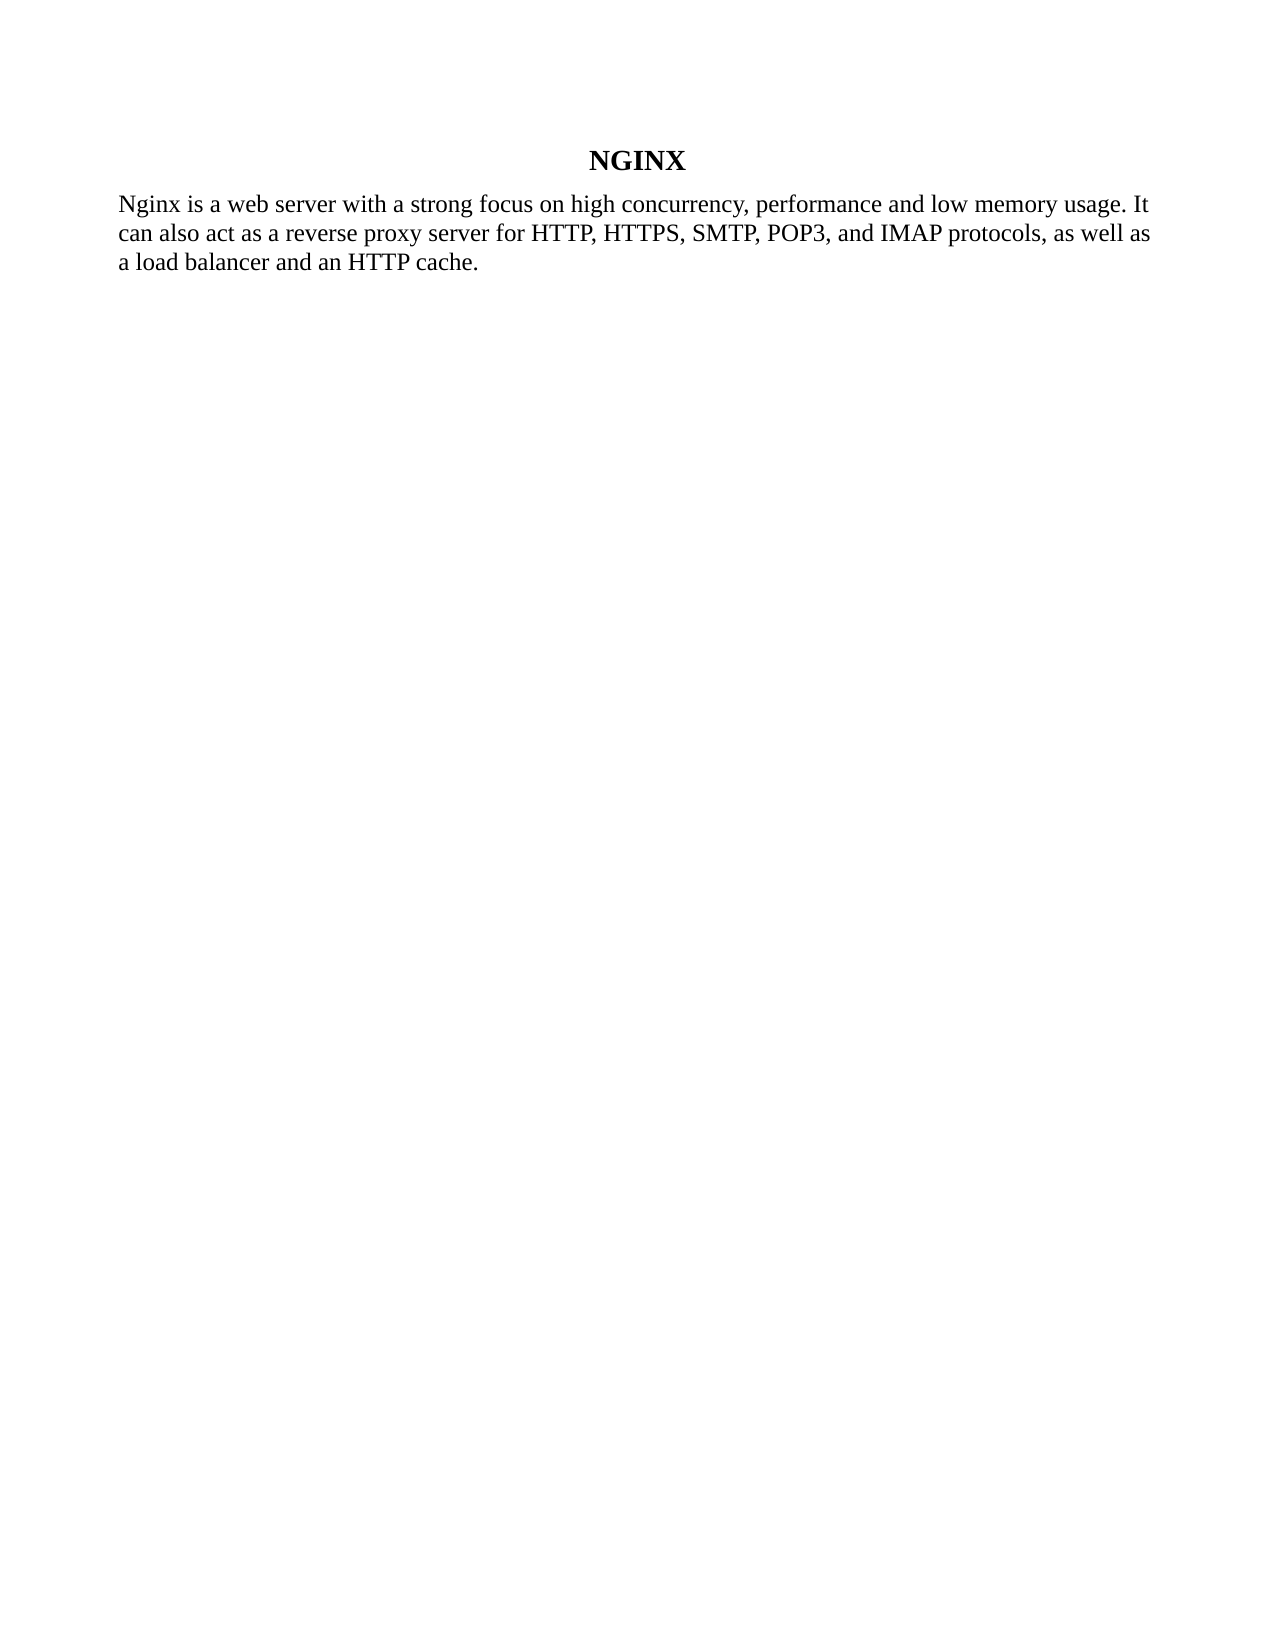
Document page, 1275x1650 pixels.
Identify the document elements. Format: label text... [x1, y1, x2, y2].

text Nginx is a web server with a strong focus on high concurrency, performance and low memory usage. It can also act as a reverse proxy server for HTTP, HTTPS, SMTP, POP3, and IMAP protocols, as well as a load balancer and an HTTP cache. [118, 189, 1157, 275]
subtitle NGINX [118, 143, 1157, 177]
